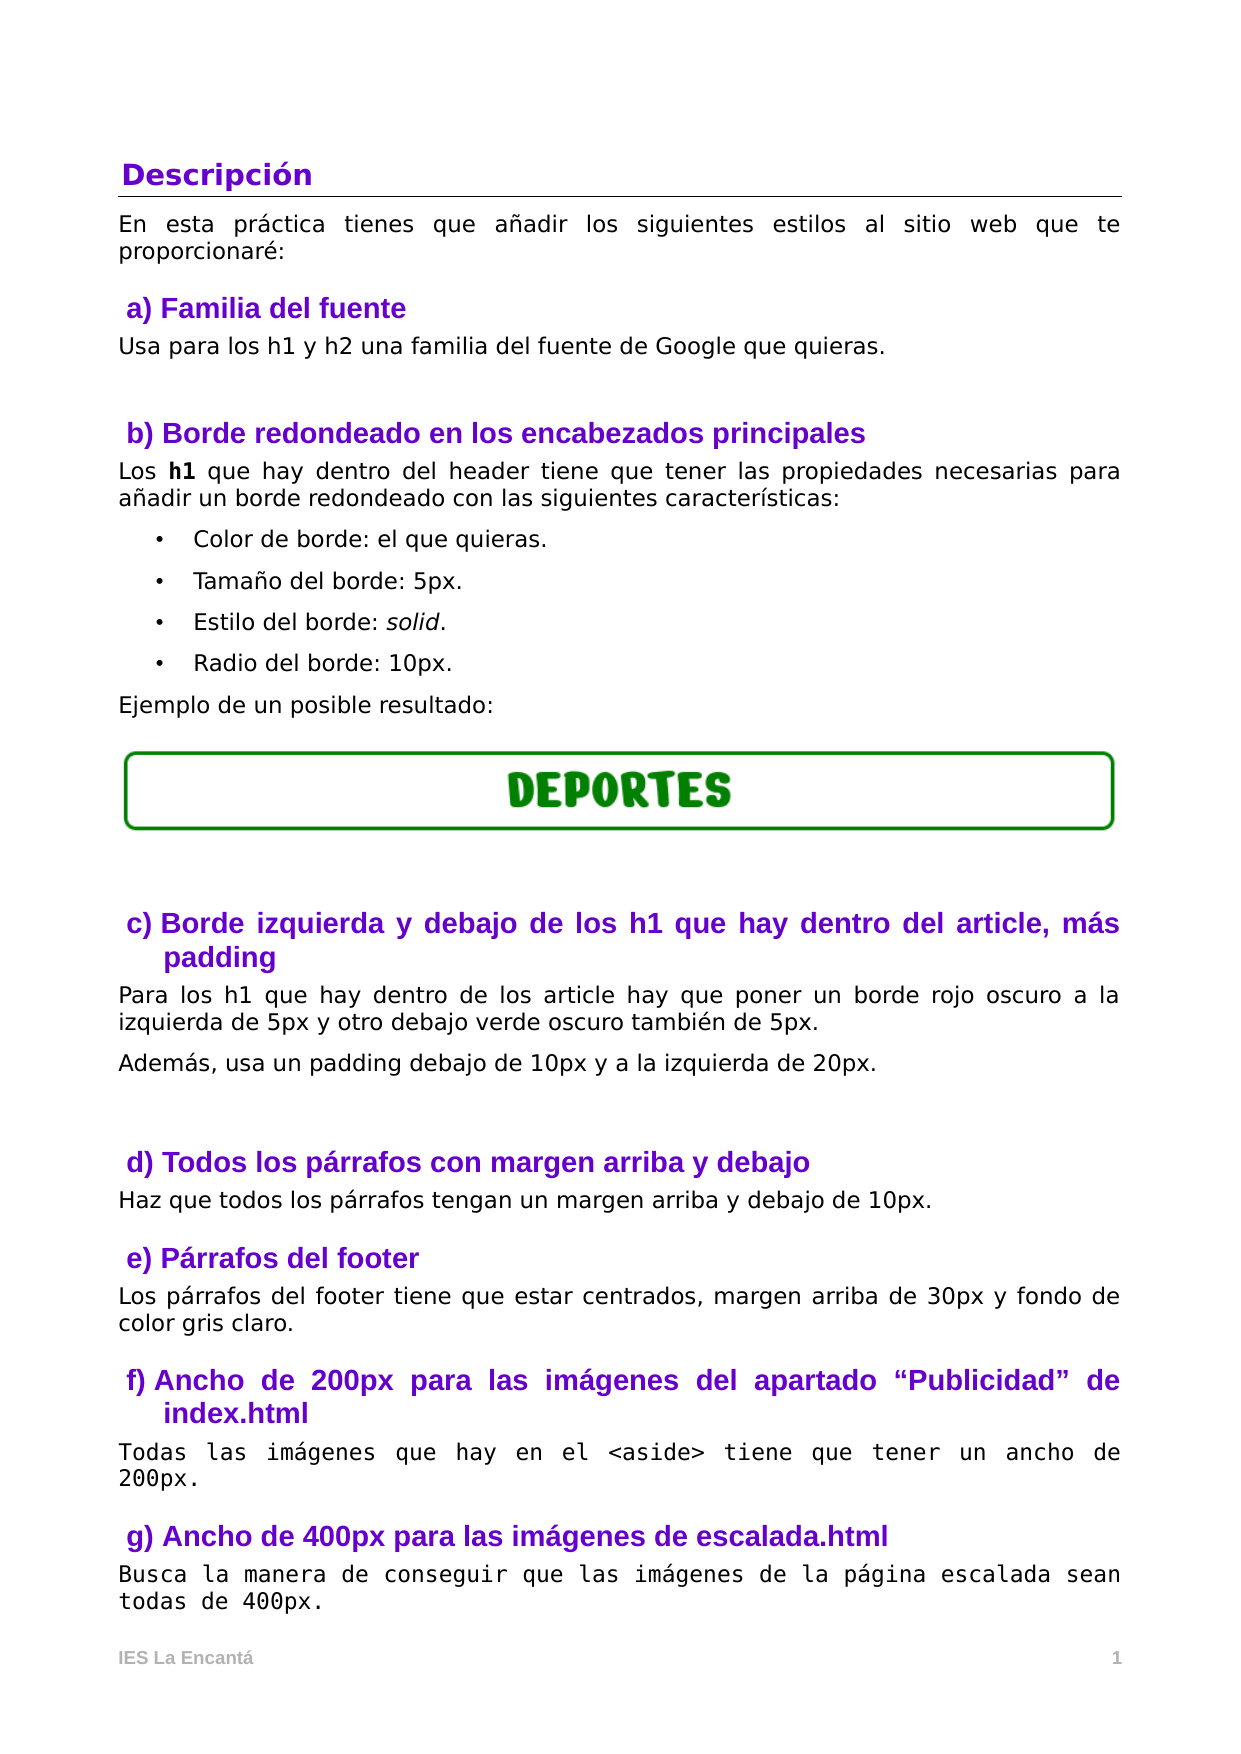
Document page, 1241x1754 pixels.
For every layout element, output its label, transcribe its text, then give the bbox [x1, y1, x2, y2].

subtitle Ancho de 200px para las imágenes del apartado “Publicidad” de index.html [118, 1363, 1122, 1430]
list Color de borde: el que quieras. [156, 527, 1122, 553]
subtitle Familia del fuente [118, 291, 1122, 324]
subtitle Borde izquierda y debajo de los h1 que hay dentro del article, más padding [118, 851, 1122, 974]
text Todas las imágenes que hay en el <aside> tiene que tener un ancho de 200px. [118, 1439, 1122, 1492]
subtitle Borde redondeado en los encabezados principales [118, 416, 1122, 450]
text Ejemplo de un posible resultado: [118, 692, 1122, 719]
list Radio del borde: 10px. [156, 651, 1122, 677]
text Descripción [118, 156, 1122, 196]
text Haz que todos los párrafos tengan un margen arriba y debajo de 10px. [118, 1187, 1122, 1214]
subtitle Párrafos del footer [118, 1241, 1122, 1274]
subtitle Todos los párrafos con margen arriba y debajo [118, 1145, 1122, 1179]
subtitle Ancho de 400px para las imágenes de escalada.html [118, 1519, 1122, 1552]
text Además, usa un padding debajo de 10px y a la izquierda de 20px. [118, 1051, 1122, 1077]
text Usa para los h1 y h2 una familia del fuente de Google que quieras. [118, 333, 1122, 360]
text Los párrafos del footer tiene que estar centrados, margen arriba de 30px y fondo de color gris claro. [118, 1283, 1122, 1336]
text Los h1 que hay dentro del header tiene que tener las propiedades necesarias para añadir un borde redondeado con las siguientes características: [118, 458, 1122, 512]
list Tamaño del borde: 5px. [156, 568, 1122, 594]
picture [118, 732, 1123, 851]
text Busca la manera de conseguir que las imágenes de la página escalada sean todas de 400px. [118, 1561, 1122, 1614]
text Para los h1 que hay dentro de los article hay que poner un borde rojo oscuro a la izquierda de 5px y otro debajo verde oscuro también de 5px. [118, 982, 1122, 1036]
text En esta práctica tienes que añadir los siguientes estilos al sitio web que te proporcionaré: [118, 211, 1122, 264]
list Estilo del borde: solid. [156, 609, 1122, 636]
